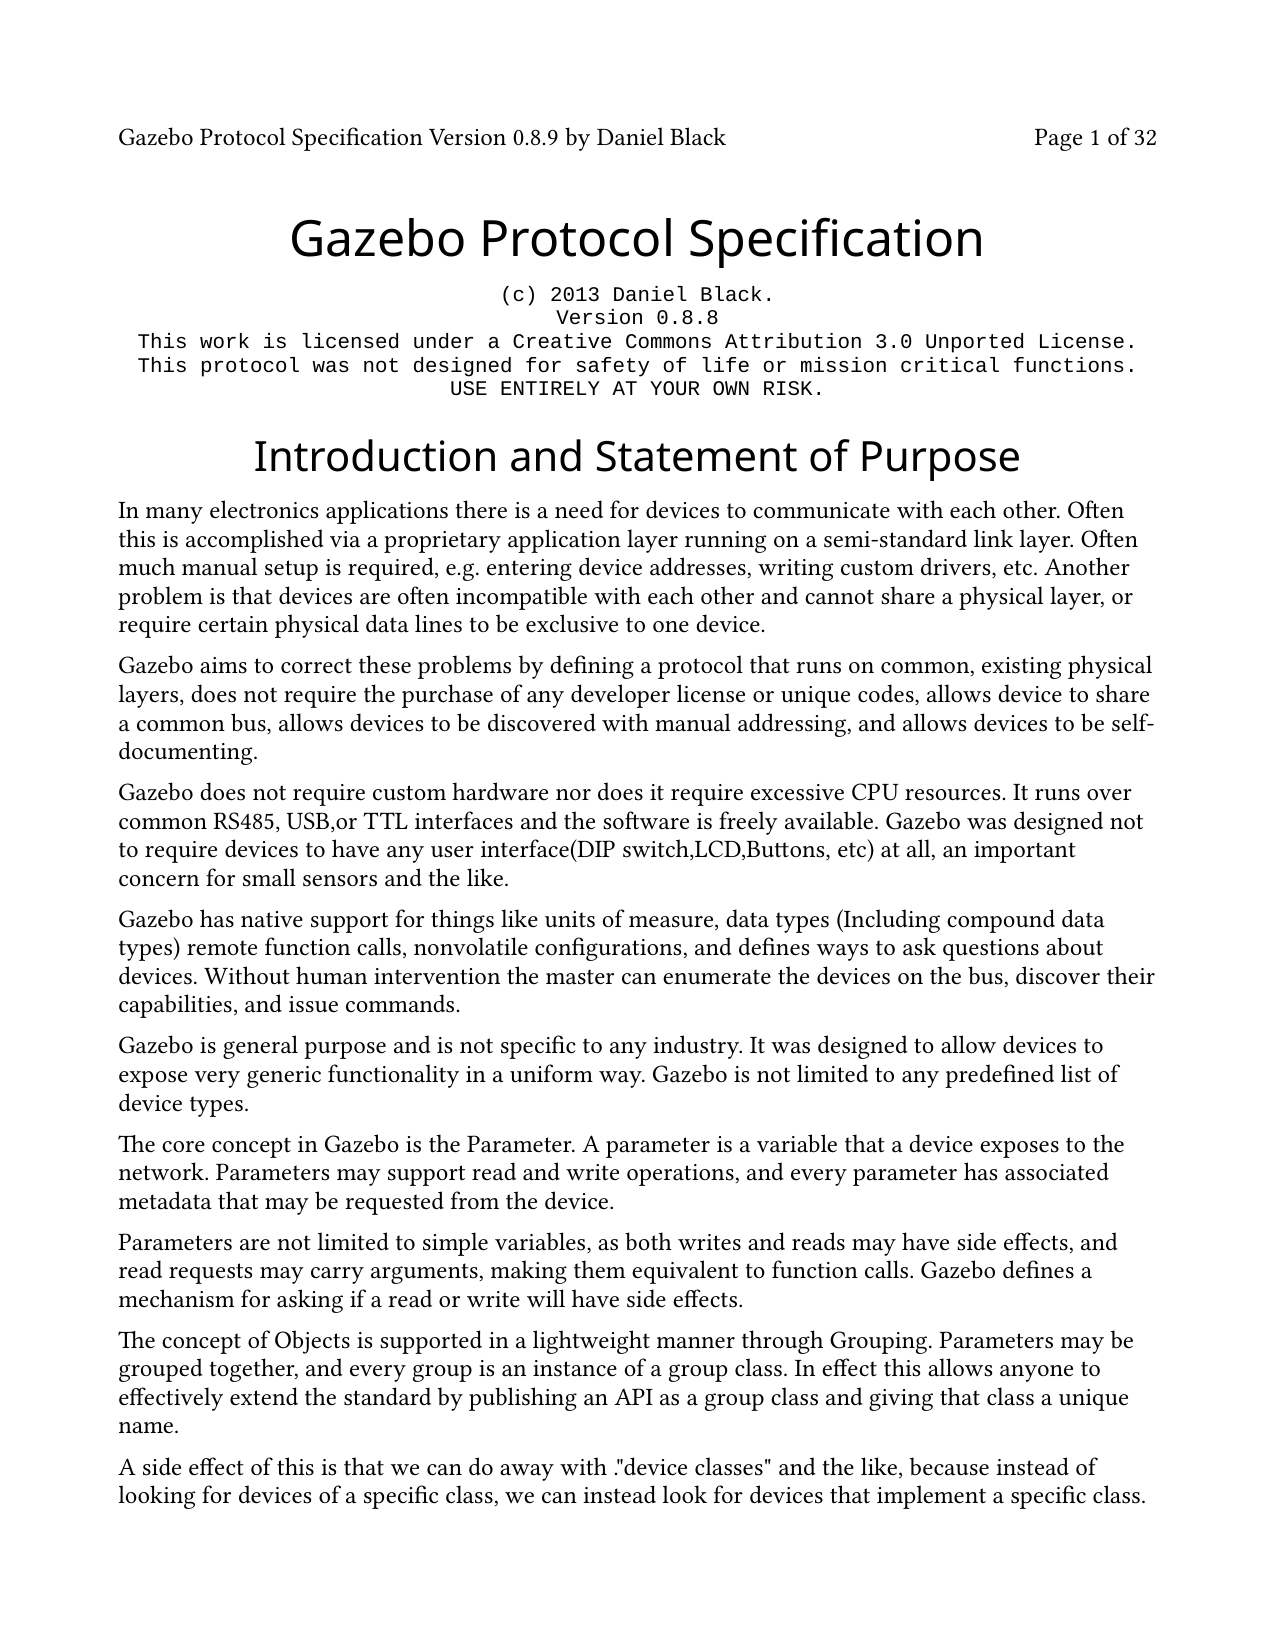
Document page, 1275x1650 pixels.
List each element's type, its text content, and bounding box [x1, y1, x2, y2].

text Gazebo aims to correct these problems by defining a protocol that runs on common, existing physical layers, does not require the purchase of any developer license or unique codes, allows device to share a common bus, allows devices to be discovered with manual addressing, and allows devices to be self-documenting. [118, 651, 1157, 766]
text The concept of Objects is supported in a lightweight manner through Grouping. Parameters may be grouped together, and every group is an instance of a group class. In effect this allows anyone to effectively extend the standard by publishing an API as a group class and giving that class a unique name. [118, 1326, 1157, 1440]
subtitle Gazebo Protocol Specification [118, 203, 1157, 271]
text In many electronics applications there is a need for devices to communicate with each other. Often this is accomplished via a proprietary application layer running on a semi-standard link layer. Often much manual setup is required, e.g. entering device addresses, writing custom drivers, etc. Another problem is that devices are often incompatible with each other and cannot share a physical layer, or require certain physical data lines to be exclusive to one device. [118, 496, 1157, 639]
text (c) 2013 Daniel Black. Version 0.8.8 This work is licensed under a Creative Commons Attribution 3.0 Unported License. This protocol was not designed for safety of life or mission critical functions. USE ENTIRELY AT YOUR OWN RISK. [118, 284, 1157, 402]
text Gazebo does not require custom hardware nor does it require excessive CPU resources. It runs over common RS485, USB,or TTL interfaces and the software is freely available. Gazebo was designed not to require devices to have any user interface(DIP switch,LCD,Buttons, etc) at all, an important concern for small sensors and the like. [118, 778, 1157, 892]
text Gazebo has native support for things like units of measure, data types (Including compound data types) remote function calls, nonvolatile configurations, and defines ways to ask questions about devices. Without human intervention the master can enumerate the devices on the bus, discover their capabilities, and issue commands. [118, 905, 1157, 1019]
text Gazebo is general purpose and is not specific to any industry. It was designed to allow devices to expose very generic functionality in a uniform way. Gazebo is not limited to any predefined list of device types. [118, 1031, 1157, 1117]
text A side effect of this is that we can do away with ."device classes" and the like, because instead of looking for devices of a specific class, we can instead look for devices that implement a specific class. [118, 1452, 1157, 1509]
text The core concept in Gazebo is the Parameter. A parameter is a variable that a device exposes to the network. Parameters may support read and write operations, and every parameter has associated metadata that may be requested from the device. [118, 1129, 1157, 1215]
subtitle Introduction and Statement of Purpose [118, 427, 1157, 484]
text Parameters are not limited to simple variables, as both writes and reads may have side effects, and read requests may carry arguments, making them equivalent to function calls. Gazebo defines a mechanism for asking if a read or write will have side effects. [118, 1228, 1157, 1313]
